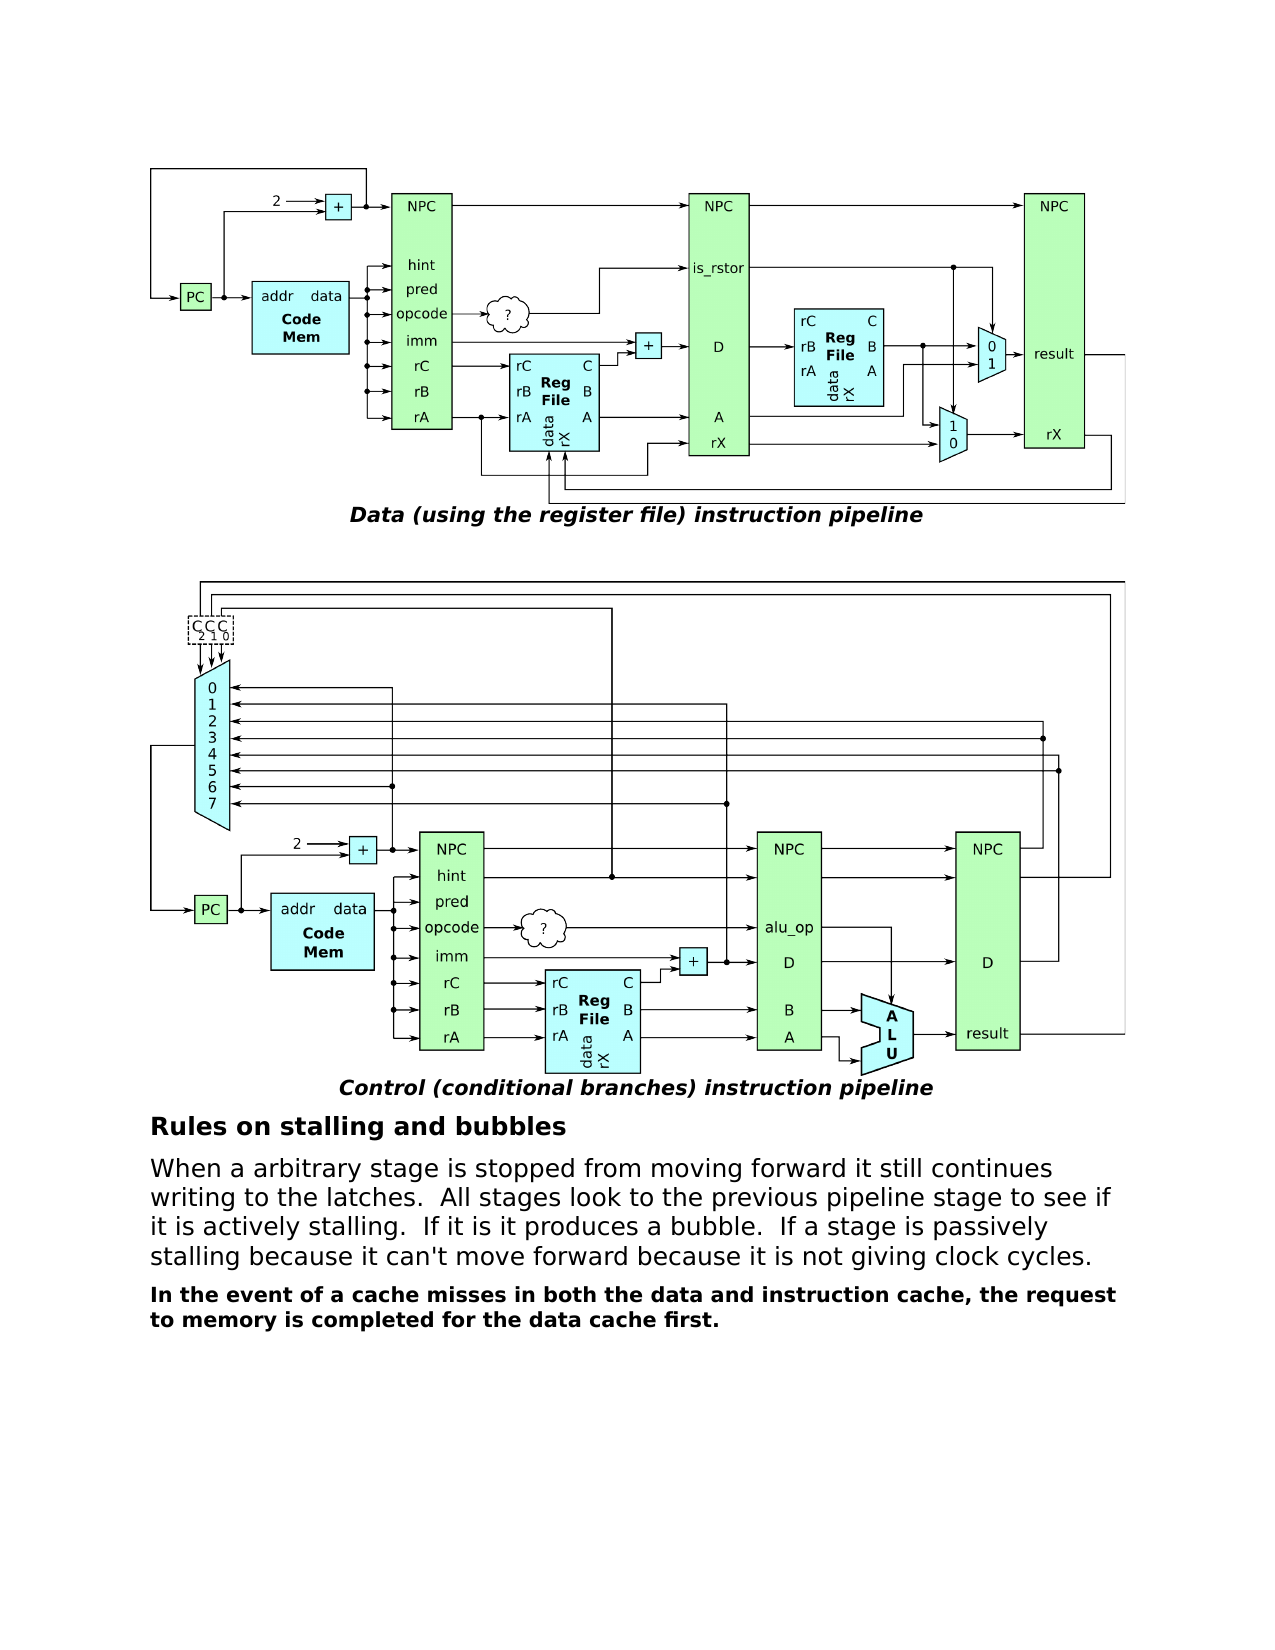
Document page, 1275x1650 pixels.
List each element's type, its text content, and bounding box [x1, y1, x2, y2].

text [150, 150, 1125, 168]
text When a arbitrary stage is stopped from moving forward it still continues writing to the latches. All stages look to the previous pipeline stage to see if it is actively stalling. If it is it produces a bubble. If a stage is passively stalling because it can't move forward because it is not giving clock cycles. [150, 1154, 1125, 1271]
text Data (using the register file) instruction pipeline [150, 504, 1125, 527]
text Rules on stalling and bubbles [150, 1113, 1125, 1142]
text Control (conditional branches) instruction pipeline [150, 1076, 1125, 1100]
text In the event of a cache misses in both the data and instruction cache, the request to memory is completed for the data cache first. [150, 1283, 1125, 1332]
picture [150, 581, 1125, 1076]
picture [150, 168, 1125, 504]
